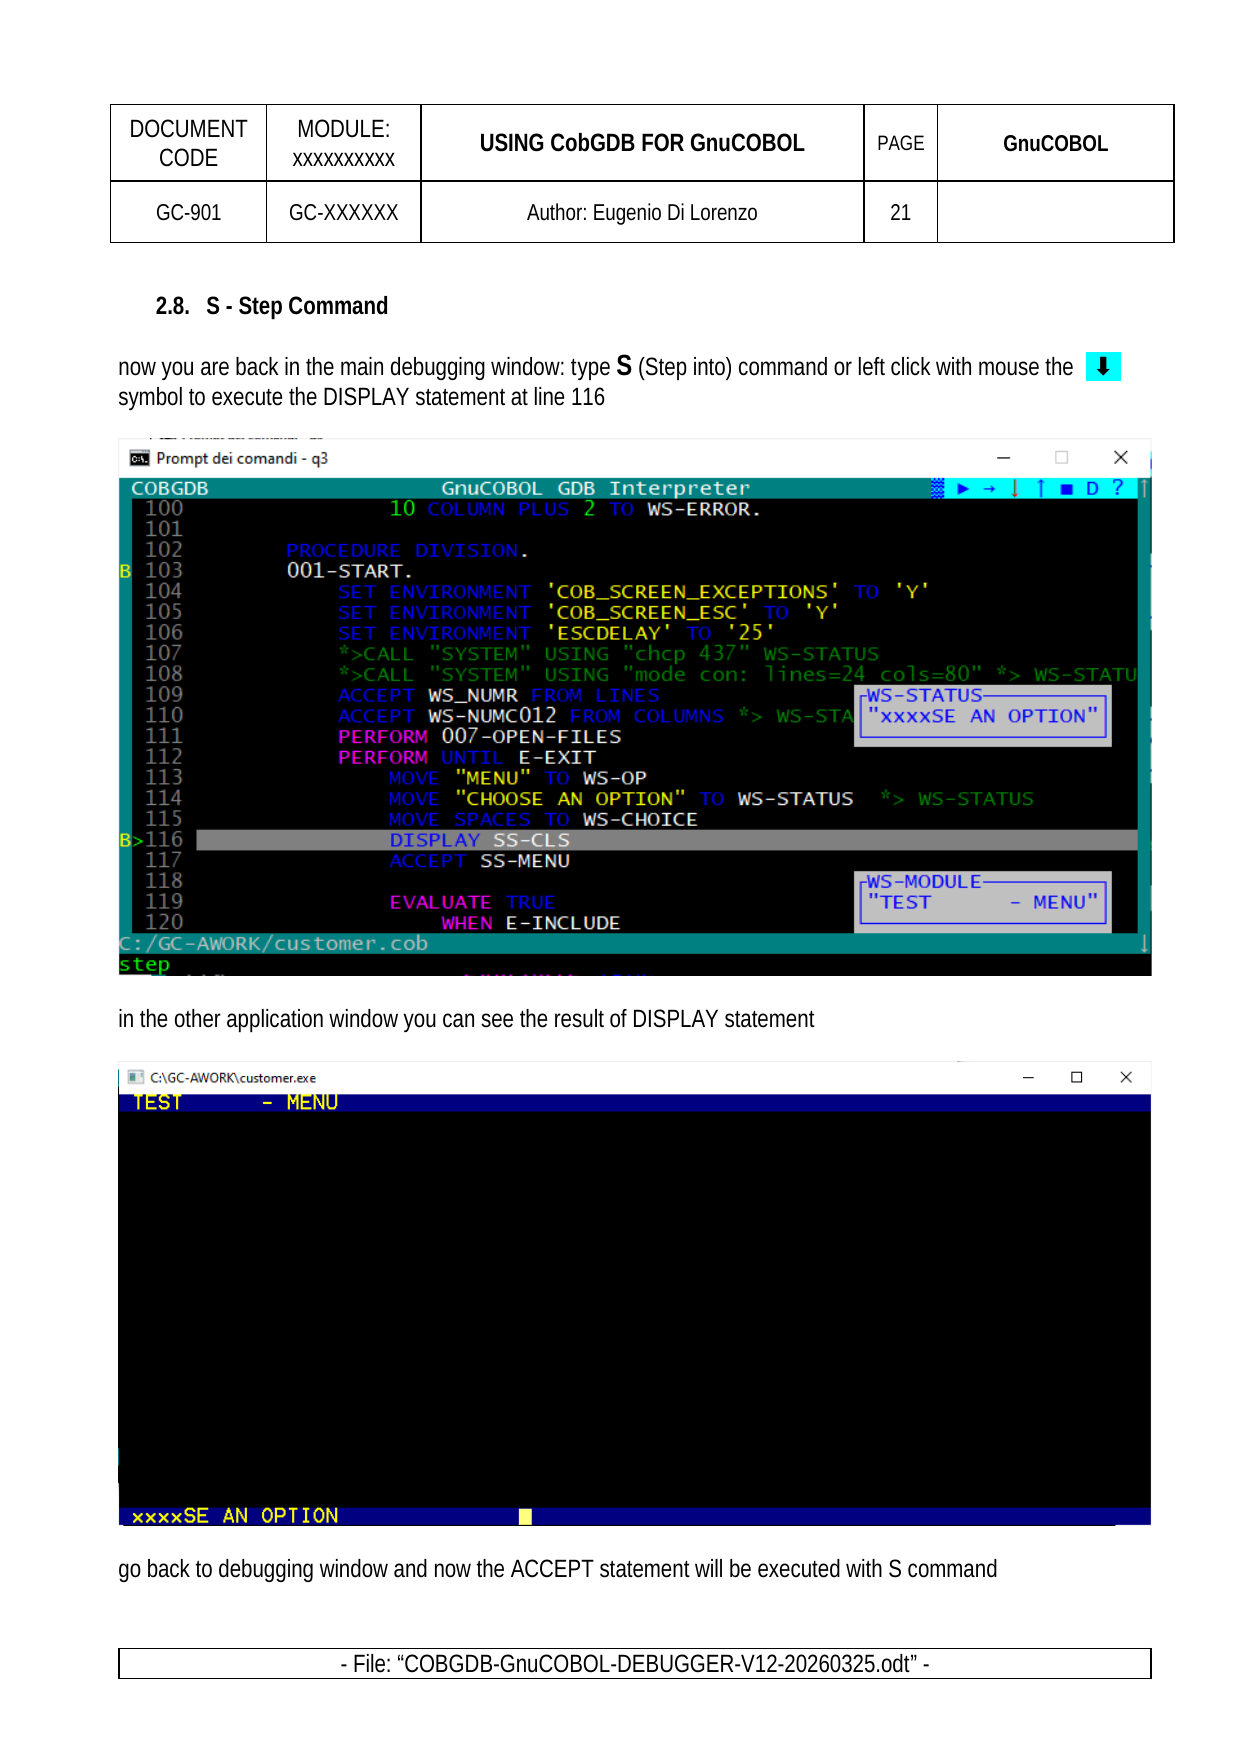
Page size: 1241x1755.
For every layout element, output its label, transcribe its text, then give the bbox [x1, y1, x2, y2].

picture [118, 1061, 1152, 1526]
picture [118, 438, 1152, 976]
text in the other application window you can see the result of DISPLAY statement [118, 1004, 1152, 1033]
text now you are back in the main debugging window: type S (Step into) command or left click with mouse the ⬇ symbol to execute the DISPLAY statement at line 116 [118, 348, 1152, 410]
text go back to debugging window and now the ACCEPT statement will be executed with S command [118, 1554, 1152, 1583]
subtitle S - Step Command [156, 291, 1152, 319]
